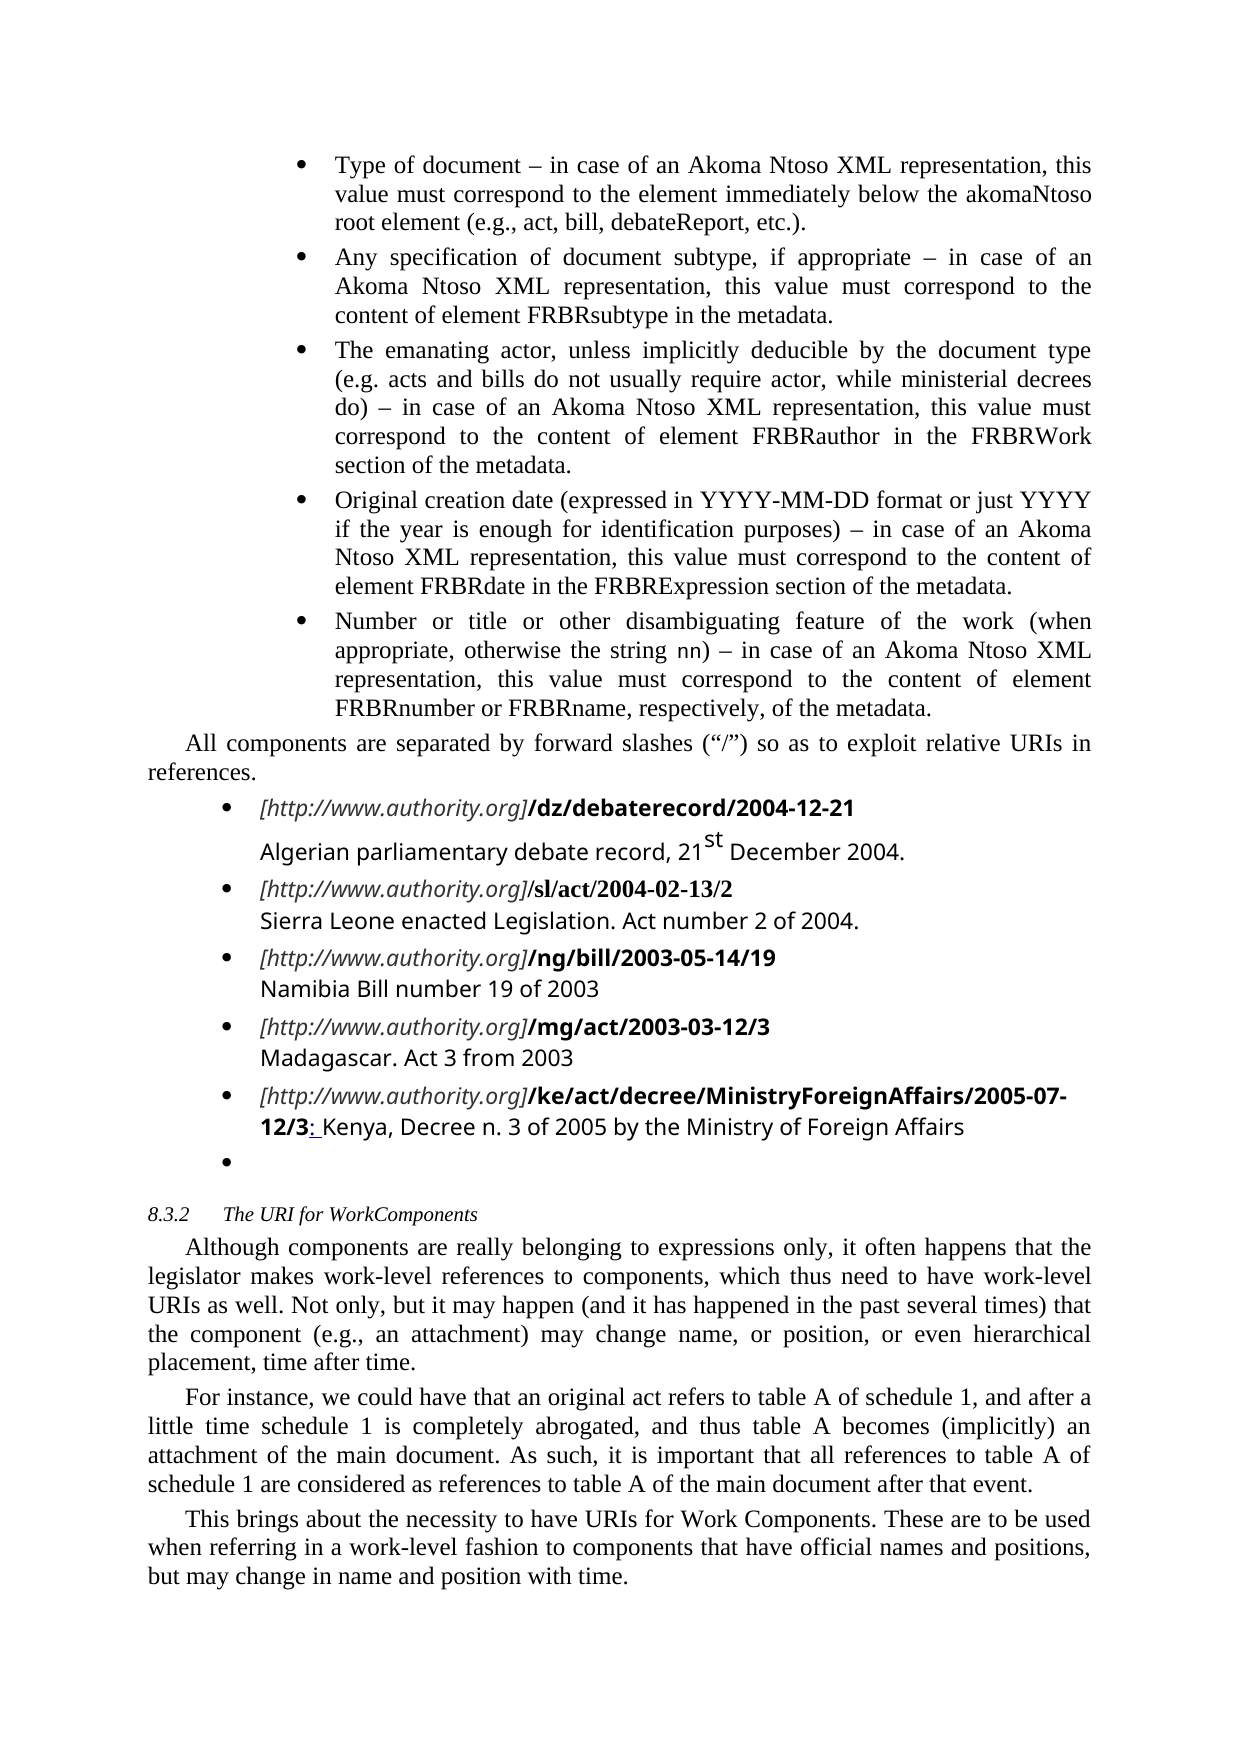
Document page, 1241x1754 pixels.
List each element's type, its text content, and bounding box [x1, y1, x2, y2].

text All components are separated by forward slashes (“/”) so as to exploit relative URIs in references. [148, 728, 1092, 786]
text For instance, we could have that an original act refers to table A of schedule 1, and after a little time schedule 1 is completely abrogated, and thus table A becomes (implicitly) an attachment of the main document. As such, it is important that all references to table A of schedule 1 are considered as references to table A of the main document after that event. [148, 1382, 1092, 1497]
list [http://www.authority.org]/sl/act/2004-02-13/2 Sierra Leone enacted Legislation. Act number 2 of 2004. [222, 873, 1092, 936]
list [http://www.authority.org]/ng/bill/2003-05-14/19 Namibia Bill number 19 of 2003 [222, 942, 1092, 1004]
list Type of document – in case of an Akoma Ntoso XML representation, this value must correspond to the element immediately below the akomaNtoso root element (e.g., act, bill, debateReport, etc.). [297, 150, 1092, 236]
text This brings about the necessity to have URIs for Work Components. These are to be used when referring in a work-level fashion to components that have official names and positions, but may change in name and position with time. [148, 1504, 1092, 1590]
subtitle The URI for WorkComponents [148, 1202, 1092, 1226]
list [http://www.authority.org]/ke/act/decree/MinistryForeignAffairs/2005-07-12/3: Kenya, Decree n. 3 of 2005 by the Ministry of Foreign Affairs [222, 1079, 1092, 1142]
list [http://www.authority.org]/mg/act/2003-03-12/3 Madagascar. Act 3 from 2003 [222, 1011, 1092, 1073]
list The emanating actor, unless implicitly deducible by the document type (e.g. acts and bills do not usually require actor, while ministerial decrees do) – in case of an Akoma Ntoso XML representation, this value must correspond to the content of element FRBRauthor in the FRBRWork section of the metadata. [297, 335, 1092, 479]
list [http://www.authority.org]/dz/debaterecord/2004-12-21 Algerian parliamentary debate record, 21st December 2004. [222, 792, 1092, 867]
list Any specification of document subtype, if appropriate – in case of an Akoma Ntoso XML representation, this value must correspond to the content of element FRBRsubtype in the metadata. [297, 242, 1092, 329]
list Original creation date (expressed in YYYY-MM-DD format or just YYYY if the year is enough for identification purposes) – in case of an Akoma Ntoso XML representation, this value must correspond to the content of element FRBRdate in the FRBRExpression section of the metadata. [297, 485, 1092, 600]
list Number or title or other disambiguating feature of the work (when appropriate, otherwise the string nn) – in case of an Akoma Ntoso XML representation, this value must correspond to the content of element FRBRnumber or FRBRname, respectively, of the metadata. [297, 606, 1092, 722]
text Although components are really belonging to expressions only, it often happens that the legislator makes work-level references to components, which thus need to have work-level URIs as well. Not only, but it may happen (and it has happened in the past several times) that the component (e.g., an attachment) may change name, or position, or even hierarchical placement, time after time. [148, 1232, 1092, 1376]
